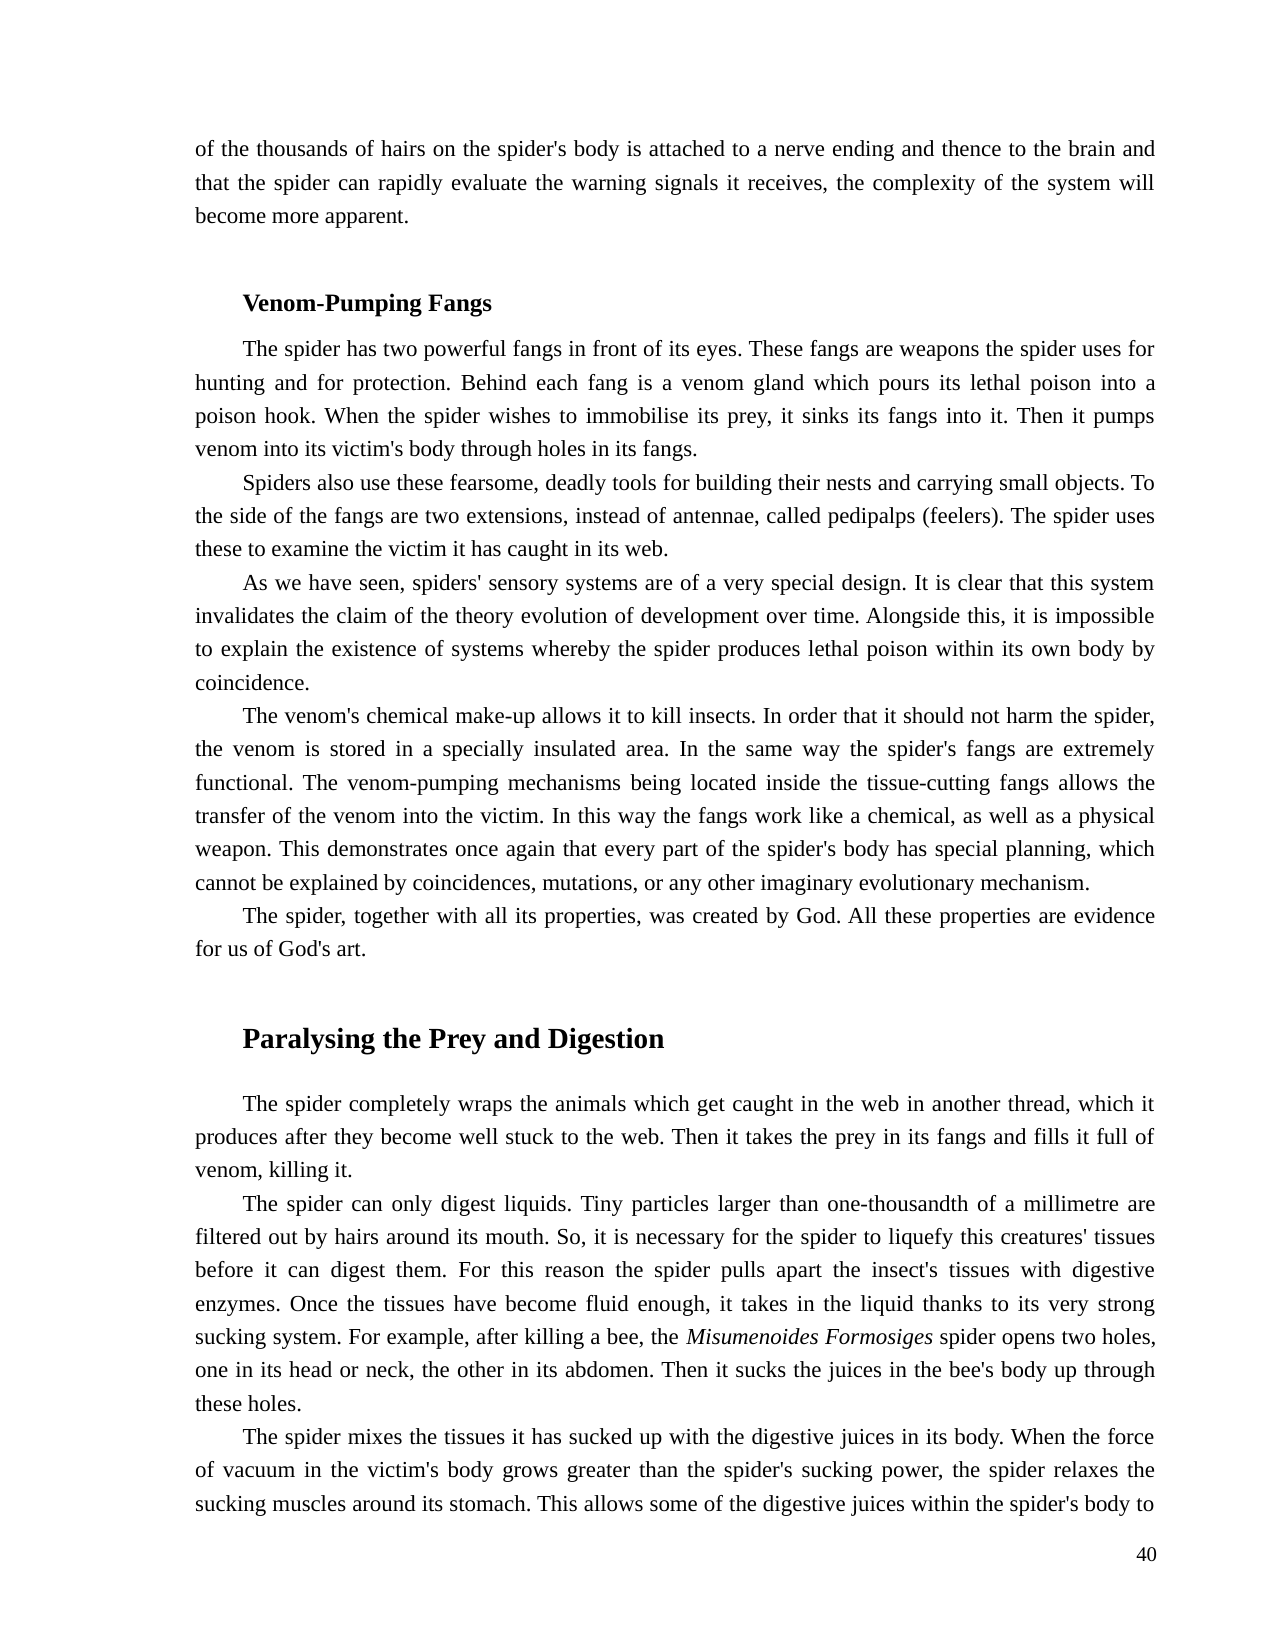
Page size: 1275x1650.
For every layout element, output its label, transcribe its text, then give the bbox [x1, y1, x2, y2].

text The spider has two powerful fangs in front of its eyes. These fangs are weapons the spider uses for hunting and for protection. Behind each fang is a venom gland which pours its lethal poison into a poison hook. When the spider wishes to immobilise its prey, it sinks its fangs into it. Then it pumps venom into its victim's body through holes in its fangs. [195, 330, 1157, 463]
text The spider can only digest liquids. Tiny particles larger than one-thousandth of a millimetre are filtered out by hairs around its mouth. So, it is necessary for the spider to liquefy this creatures' tissues before it can digest them. For this reason the spider pulls apart the insect's tissues with digestive enzymes. Once the tissues have become fluid enough, it takes in the liquid thanks to its very strong sucking system. For example, after killing a bee, the Misumenoides Formosiges spider opens two holes, one in its head or neck, the other in its abdomen. Then it sucks the juices in the bee's body up through these holes. [195, 1184, 1157, 1418]
text The spider mixes the tissues it has sucked up with the digestive juices in its body. When the force of vacuum in the victim's body grows greater than the spider's sucking power, the spider relaxes the sucking muscles around its stomach. This allows some of the digestive juices within the spider's body to [195, 1418, 1157, 1518]
text The spider, together with all its properties, was created by God. All these properties are evidence for us of God's art. [195, 897, 1157, 963]
text Paralysing the Prey and Digestion [195, 1022, 1157, 1055]
text of the thousands of hairs on the spider's body is attached to a nerve ending and thence to the brain and that the spider can rapidly evaluate the warning signals it receives, the complexity of the system will become more apparent. [195, 130, 1157, 230]
text Spiders also use these fearsome, deadly tools for building their nests and carrying small objects. To the side of the fangs are two extensions, instead of antennae, called pedipalps (feelers). The spider uses these to examine the victim it has caught in its web. [195, 463, 1157, 563]
text Venom-Pumping Fangs [195, 288, 1157, 317]
text As we have seen, spiders' sensory systems are of a very special design. It is clear that this system invalidates the claim of the theory evolution of development over time. Alongside this, it is impossible to explain the existence of systems whereby the spider produces lethal poison within its own body by coincidence. [195, 563, 1157, 697]
text The spider completely wraps the animals which get caught in the web in another thread, which it produces after they become well stuck to the web. Then it takes the prey in its fangs and fills it full of venom, killing it. [195, 1084, 1157, 1184]
text The venom's chemical make-up allows it to kill insects. In order that it should not harm the spider, the venom is stored in a specially insulated area. In the same way the spider's fangs are extremely functional. The venom-pumping mechanisms being located inside the tissue-cutting fangs allows the transfer of the venom into the victim. In this way the fangs work like a chemical, as well as a physical weapon. This demonstrates once again that every part of the spider's body has special planning, which cannot be explained by coincidences, mutations, or any other imaginary evolutionary mechanism. [195, 697, 1157, 897]
